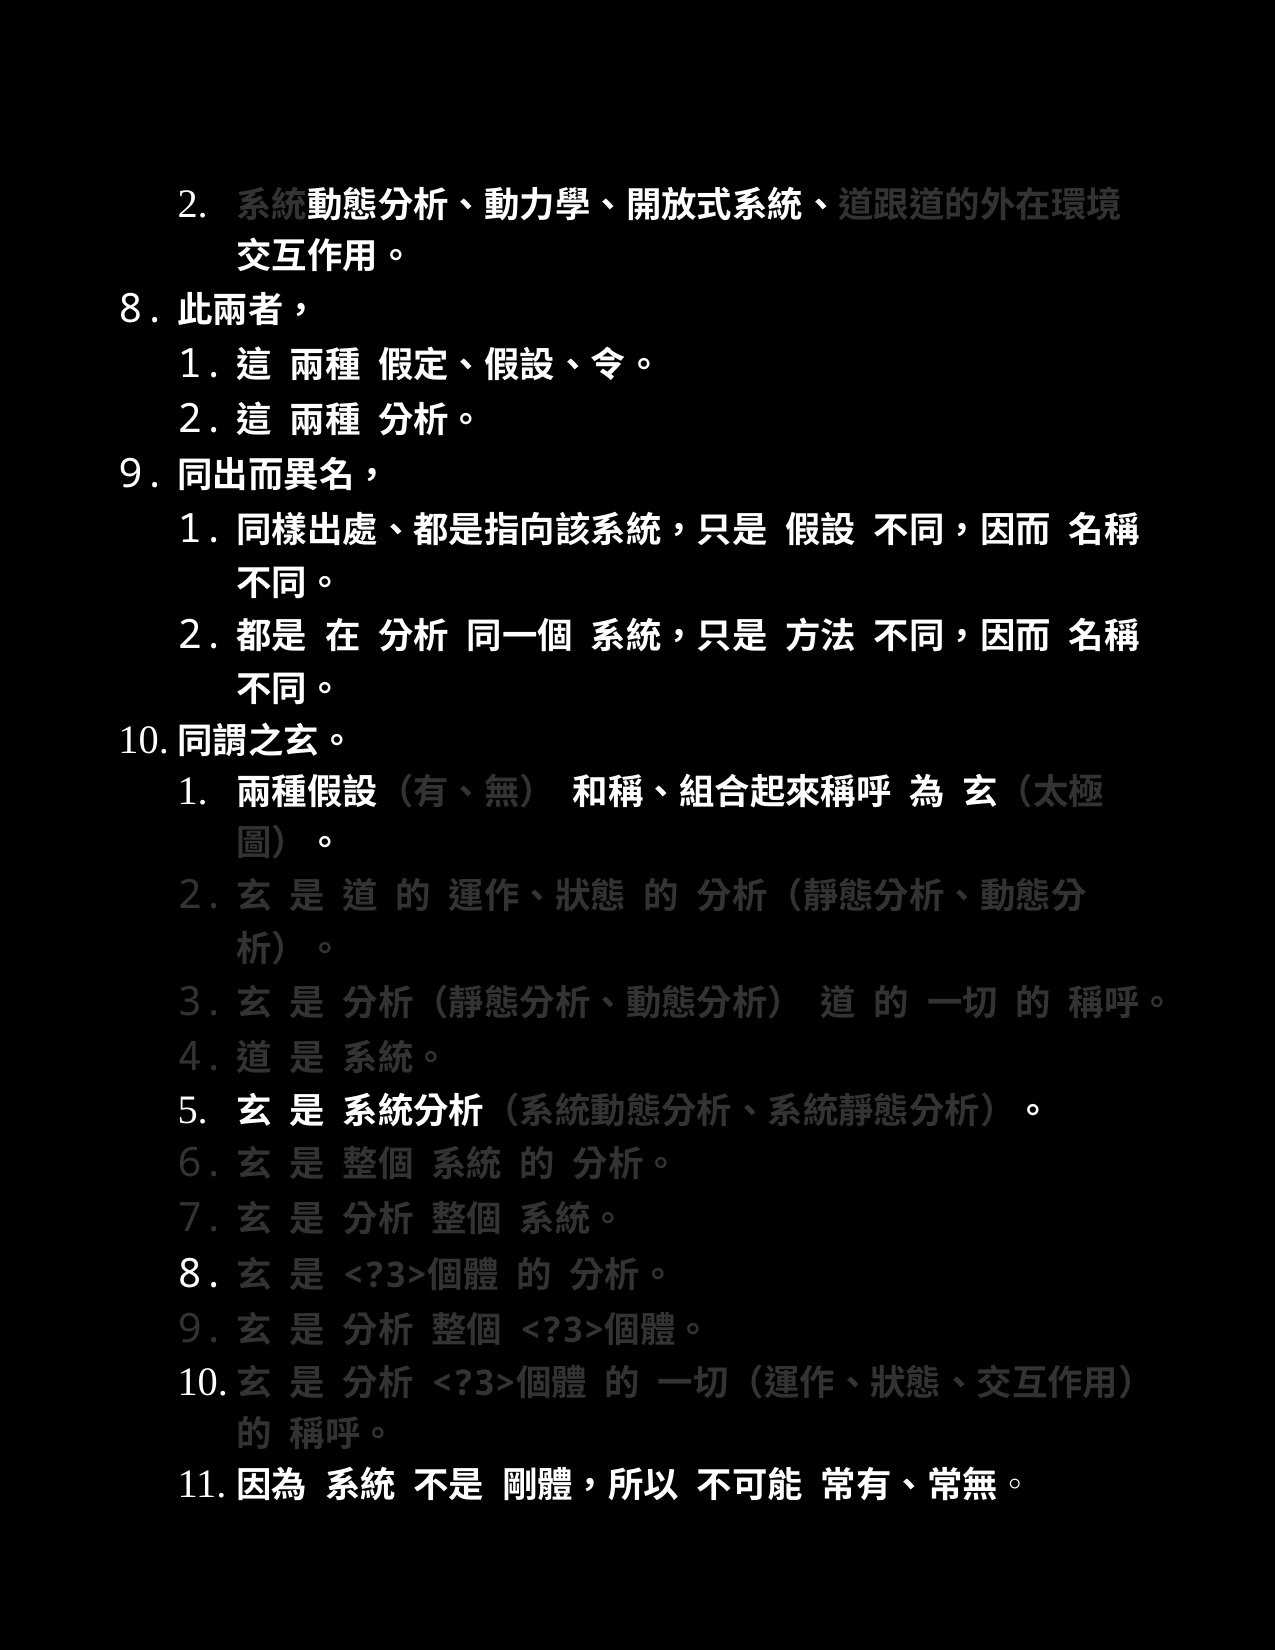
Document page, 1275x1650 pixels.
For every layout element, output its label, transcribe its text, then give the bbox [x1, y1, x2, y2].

list 同謂之玄。 [118, 712, 1157, 763]
list 同出而異名， [118, 444, 1157, 499]
list 系統動態分析、動力學、開放式系統、道跟道的外在環境交互作用。 [177, 176, 1157, 279]
list 玄 是 分析 <?3>個體 的 一切（運作、狀態、交互作用）的 稱呼。 [177, 1354, 1157, 1457]
list 玄 是 分析（靜態分析、動態分析） 道 的 一切 的 稱呼。 [177, 972, 1157, 1027]
list 此兩者， [118, 279, 1157, 334]
list 這 兩種 假定、假設、令。 [177, 334, 1157, 389]
list 這 兩種 分析。 [177, 389, 1157, 444]
list 同樣出處、都是指向該系統，只是 假設 不同，因而 名稱 不同。 [177, 499, 1157, 606]
list 玄 是 道 的 運作、狀態 的 分析（靜態分析、動態分析）。 [177, 866, 1157, 972]
list 因為 系統 不是 剛體，所以 不可能 常有、常無。 [177, 1457, 1157, 1508]
list 玄 是 分析 整個 系統。 [177, 1189, 1157, 1244]
list 玄 是 分析 整個 <?3>個體。 [177, 1299, 1157, 1354]
list 都是 在 分析 同一個 系統，只是 方法 不同，因而 名稱 不同。 [177, 606, 1157, 712]
list 玄 是 系統分析（系統動態分析、系統靜態分析）。 [177, 1082, 1157, 1133]
list 道 是 系統。 [177, 1027, 1157, 1082]
list 兩種假設（有、無） 和稱、組合起來稱呼 為 玄（太極圖）。 [177, 763, 1157, 866]
list 玄 是 整個 系統 的 分析。 [177, 1133, 1157, 1189]
list 玄 是 <?3>個體 的 分析。 [177, 1244, 1157, 1299]
